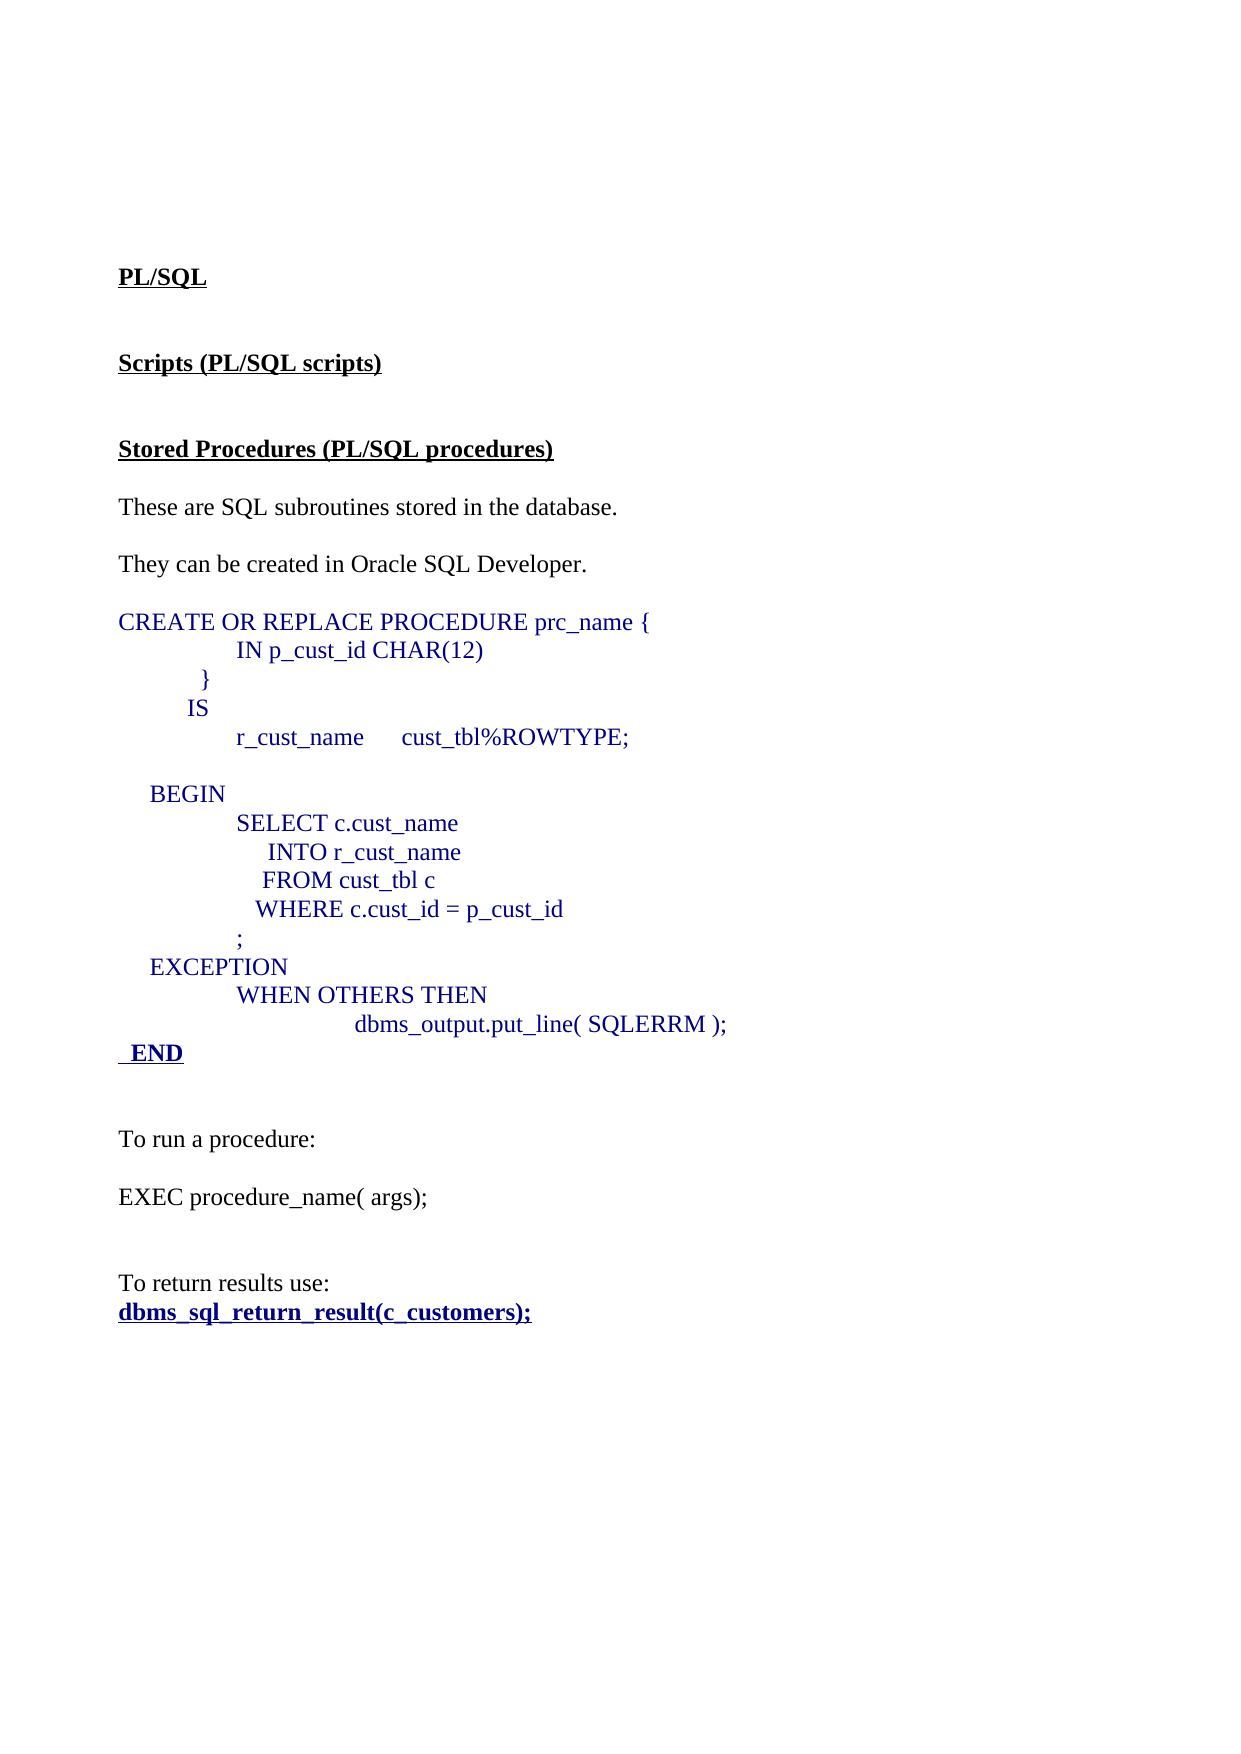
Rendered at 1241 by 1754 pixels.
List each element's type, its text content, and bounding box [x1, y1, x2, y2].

text dbms_output.put_line( SQLERRM ); [118, 1009, 1122, 1038]
text To return results use: [118, 1268, 1122, 1297]
text ; [118, 923, 1122, 952]
text IS [118, 693, 1122, 722]
text PL/SQL [118, 262, 1122, 291]
text WHERE c.cust_id = p_cust_id [118, 894, 1122, 923]
text dbms_sql_return_result(c_customers); [118, 1297, 1122, 1326]
text These are SQL subroutines stored in the database. [118, 492, 1122, 521]
text } [118, 664, 1122, 693]
text END [118, 1038, 1122, 1067]
text SELECT c.cust_name [118, 808, 1122, 837]
text WHEN OTHERS THEN [118, 981, 1122, 1009]
text They can be created in Oracle SQL Developer. [118, 549, 1122, 578]
text CREATE OR REPLACE PROCEDURE prc_name { [118, 607, 1122, 636]
text EXCEPTION [118, 952, 1122, 981]
text Stored Procedures (PL/SQL procedures) [118, 434, 1122, 463]
text r_cust_name cust_tbl%ROWTYPE; [118, 722, 1122, 751]
text FROM cust_tbl c [118, 866, 1122, 894]
text IN p_cust_id CHAR(12) [118, 636, 1122, 664]
text Scripts (PL/SQL scripts) [118, 348, 1122, 377]
text BEGIN [118, 779, 1122, 808]
text EXEC procedure_name( args); [118, 1182, 1122, 1211]
text To run a procedure: [118, 1124, 1122, 1153]
text INTO r_cust_name [118, 837, 1122, 866]
